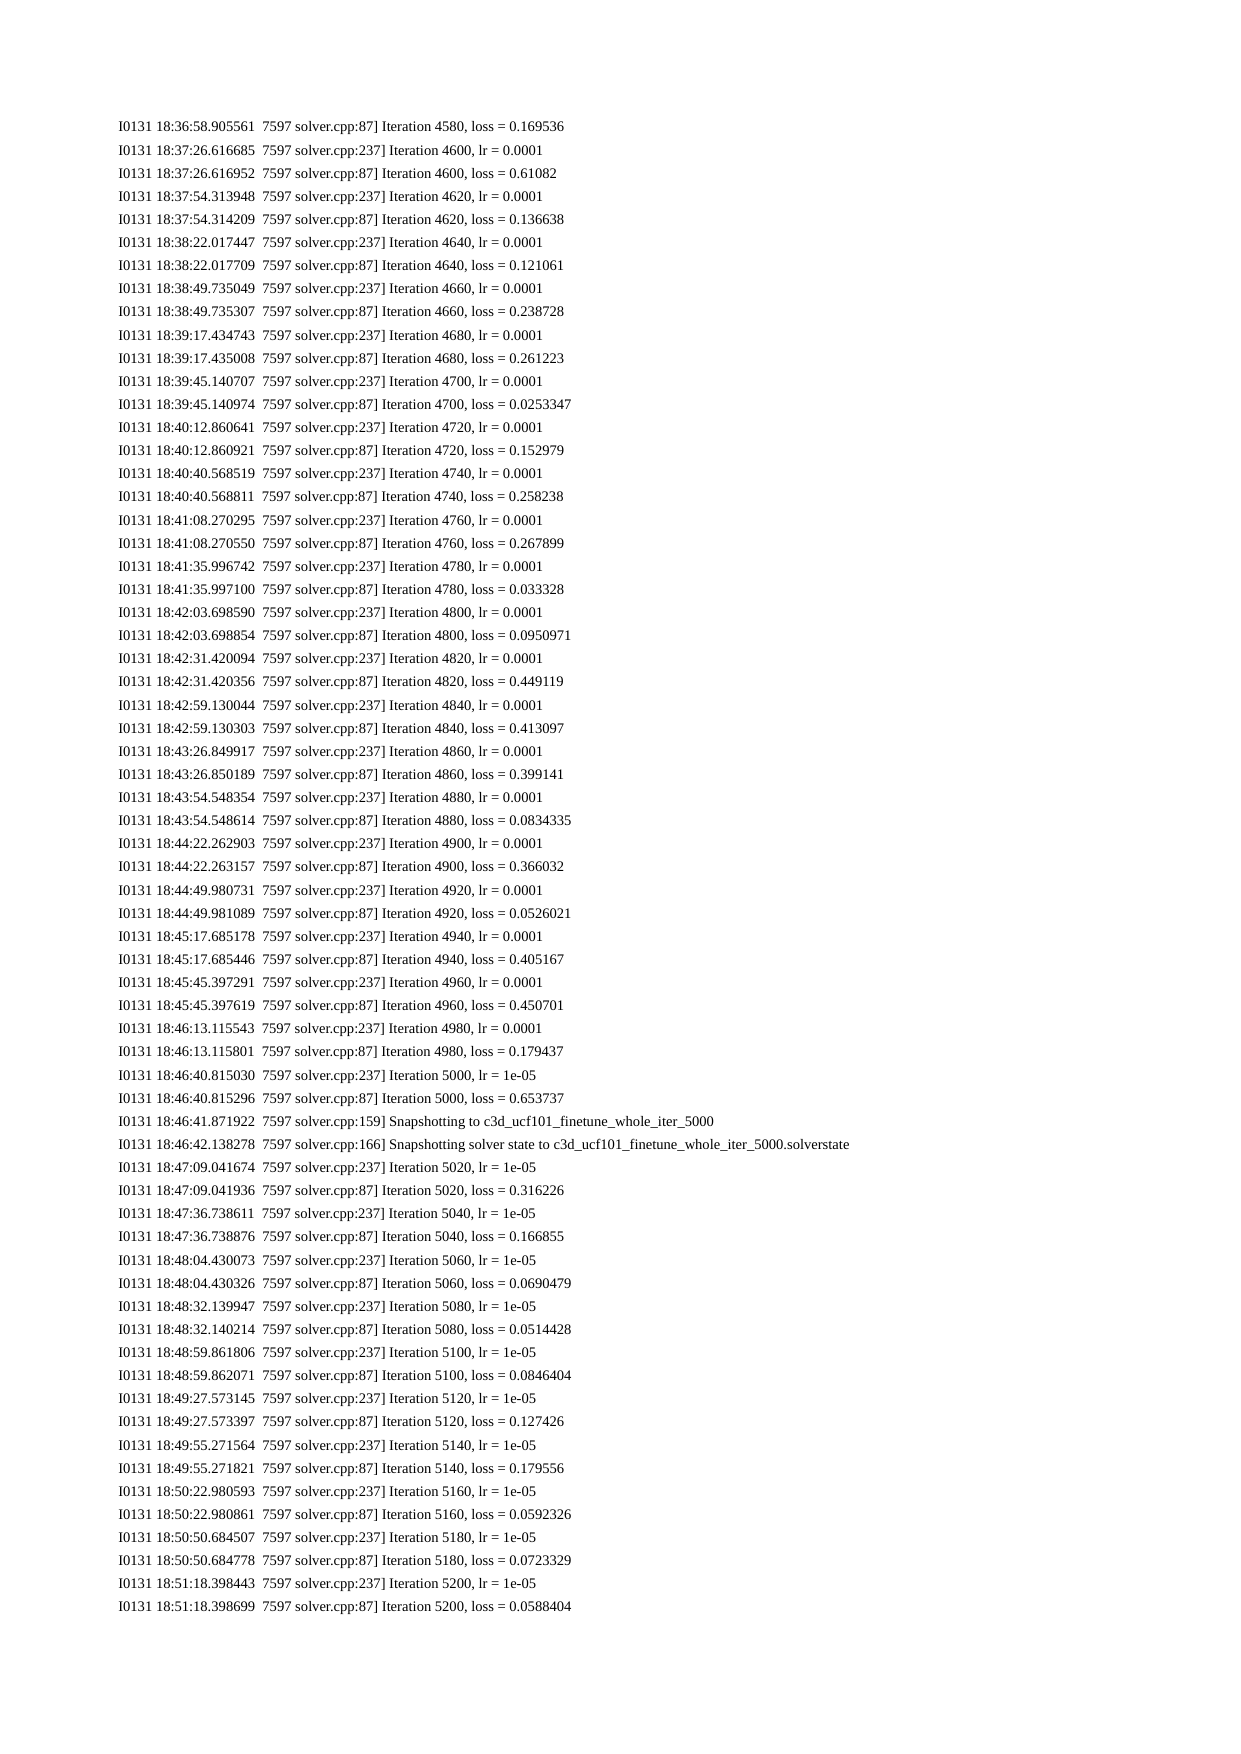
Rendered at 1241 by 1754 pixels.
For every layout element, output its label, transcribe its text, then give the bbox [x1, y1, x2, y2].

text I0131 18:46:13.115801 7597 solver.cpp:87] Iteration 4980, loss = 0.179437 [118, 1043, 1122, 1060]
text I0131 18:40:12.860921 7597 solver.cpp:87] Iteration 4720, loss = 0.152979 [118, 442, 1122, 459]
text I0131 18:39:45.140707 7597 solver.cpp:237] Iteration 4700, lr = 0.0001 [118, 372, 1122, 389]
text I0131 18:46:41.871922 7597 solver.cpp:159] Snapshotting to c3d_ucf101_finetune_whole_iter_5000 [118, 1112, 1122, 1129]
text I0131 18:45:17.685178 7597 solver.cpp:237] Iteration 4940, lr = 0.0001 [118, 927, 1122, 944]
text I0131 18:46:40.815030 7597 solver.cpp:237] Iteration 5000, lr = 1e-05 [118, 1066, 1122, 1083]
text I0131 18:48:04.430073 7597 solver.cpp:237] Iteration 5060, lr = 1e-05 [118, 1251, 1122, 1268]
text I0131 18:50:50.684507 7597 solver.cpp:237] Iteration 5180, lr = 1e-05 [118, 1529, 1122, 1546]
text I0131 18:48:32.139947 7597 solver.cpp:237] Iteration 5080, lr = 1e-05 [118, 1297, 1122, 1314]
text I0131 18:43:54.548354 7597 solver.cpp:237] Iteration 4880, lr = 0.0001 [118, 789, 1122, 806]
text I0131 18:42:03.698854 7597 solver.cpp:87] Iteration 4800, loss = 0.0950971 [118, 627, 1122, 644]
text I0131 18:44:49.980731 7597 solver.cpp:237] Iteration 4920, lr = 0.0001 [118, 881, 1122, 898]
text I0131 18:38:22.017447 7597 solver.cpp:237] Iteration 4640, lr = 0.0001 [118, 234, 1122, 251]
text I0131 18:39:17.434743 7597 solver.cpp:237] Iteration 4680, lr = 0.0001 [118, 326, 1122, 343]
text I0131 18:47:36.738876 7597 solver.cpp:87] Iteration 5040, loss = 0.166855 [118, 1228, 1122, 1245]
text I0131 18:38:49.735049 7597 solver.cpp:237] Iteration 4660, lr = 0.0001 [118, 280, 1122, 297]
text I0131 18:38:49.735307 7597 solver.cpp:87] Iteration 4660, loss = 0.238728 [118, 303, 1122, 320]
text I0131 18:37:26.616952 7597 solver.cpp:87] Iteration 4600, loss = 0.61082 [118, 164, 1122, 181]
text I0131 18:49:55.271821 7597 solver.cpp:87] Iteration 5140, loss = 0.179556 [118, 1459, 1122, 1476]
text I0131 18:41:08.270295 7597 solver.cpp:237] Iteration 4760, lr = 0.0001 [118, 511, 1122, 528]
text I0131 18:36:58.905561 7597 solver.cpp:87] Iteration 4580, loss = 0.169536 [118, 118, 1122, 135]
text I0131 18:42:59.130303 7597 solver.cpp:87] Iteration 4840, loss = 0.413097 [118, 719, 1122, 736]
text I0131 18:48:59.861806 7597 solver.cpp:237] Iteration 5100, lr = 1e-05 [118, 1344, 1122, 1361]
text I0131 18:49:27.573145 7597 solver.cpp:237] Iteration 5120, lr = 1e-05 [118, 1390, 1122, 1407]
text I0131 18:42:03.698590 7597 solver.cpp:237] Iteration 4800, lr = 0.0001 [118, 604, 1122, 621]
text I0131 18:44:49.981089 7597 solver.cpp:87] Iteration 4920, loss = 0.0526021 [118, 904, 1122, 921]
text I0131 18:42:31.420356 7597 solver.cpp:87] Iteration 4820, loss = 0.449119 [118, 673, 1122, 690]
text I0131 18:45:45.397291 7597 solver.cpp:237] Iteration 4960, lr = 0.0001 [118, 974, 1122, 991]
text I0131 18:40:40.568519 7597 solver.cpp:237] Iteration 4740, lr = 0.0001 [118, 465, 1122, 482]
text I0131 18:39:45.140974 7597 solver.cpp:87] Iteration 4700, loss = 0.0253347 [118, 396, 1122, 412]
text I0131 18:45:17.685446 7597 solver.cpp:87] Iteration 4940, loss = 0.405167 [118, 951, 1122, 967]
text I0131 18:49:55.271564 7597 solver.cpp:237] Iteration 5140, lr = 1e-05 [118, 1436, 1122, 1453]
text I0131 18:41:35.997100 7597 solver.cpp:87] Iteration 4780, loss = 0.033328 [118, 581, 1122, 597]
text I0131 18:43:54.548614 7597 solver.cpp:87] Iteration 4880, loss = 0.0834335 [118, 812, 1122, 829]
text I0131 18:42:31.420094 7597 solver.cpp:237] Iteration 4820, lr = 0.0001 [118, 650, 1122, 667]
text I0131 18:47:09.041936 7597 solver.cpp:87] Iteration 5020, loss = 0.316226 [118, 1182, 1122, 1199]
text I0131 18:42:59.130044 7597 solver.cpp:237] Iteration 4840, lr = 0.0001 [118, 696, 1122, 713]
text I0131 18:41:35.996742 7597 solver.cpp:237] Iteration 4780, lr = 0.0001 [118, 557, 1122, 574]
text I0131 18:43:26.849917 7597 solver.cpp:237] Iteration 4860, lr = 0.0001 [118, 742, 1122, 759]
text I0131 18:49:27.573397 7597 solver.cpp:87] Iteration 5120, loss = 0.127426 [118, 1413, 1122, 1430]
text I0131 18:39:17.435008 7597 solver.cpp:87] Iteration 4680, loss = 0.261223 [118, 349, 1122, 366]
text I0131 18:38:22.017709 7597 solver.cpp:87] Iteration 4640, loss = 0.121061 [118, 257, 1122, 274]
text I0131 18:40:12.860641 7597 solver.cpp:237] Iteration 4720, lr = 0.0001 [118, 419, 1122, 436]
text I0131 18:48:59.862071 7597 solver.cpp:87] Iteration 5100, loss = 0.0846404 [118, 1367, 1122, 1384]
text I0131 18:51:18.398699 7597 solver.cpp:87] Iteration 5200, loss = 0.0588404 [118, 1598, 1122, 1615]
text I0131 18:46:40.815296 7597 solver.cpp:87] Iteration 5000, loss = 0.653737 [118, 1089, 1122, 1106]
text I0131 18:43:26.850189 7597 solver.cpp:87] Iteration 4860, loss = 0.399141 [118, 766, 1122, 782]
text I0131 18:45:45.397619 7597 solver.cpp:87] Iteration 4960, loss = 0.450701 [118, 997, 1122, 1014]
text I0131 18:50:22.980861 7597 solver.cpp:87] Iteration 5160, loss = 0.0592326 [118, 1506, 1122, 1522]
text I0131 18:46:42.138278 7597 solver.cpp:166] Snapshotting solver state to c3d_ucf101_finetune_whole_iter_5000.solverstate [118, 1136, 1122, 1152]
text I0131 18:40:40.568811 7597 solver.cpp:87] Iteration 4740, loss = 0.258238 [118, 488, 1122, 505]
text I0131 18:41:08.270550 7597 solver.cpp:87] Iteration 4760, loss = 0.267899 [118, 534, 1122, 551]
text I0131 18:48:32.140214 7597 solver.cpp:87] Iteration 5080, loss = 0.0514428 [118, 1321, 1122, 1337]
text I0131 18:37:54.313948 7597 solver.cpp:237] Iteration 4620, lr = 0.0001 [118, 187, 1122, 204]
text I0131 18:50:22.980593 7597 solver.cpp:237] Iteration 5160, lr = 1e-05 [118, 1482, 1122, 1499]
text I0131 18:37:54.314209 7597 solver.cpp:87] Iteration 4620, loss = 0.136638 [118, 211, 1122, 227]
text I0131 18:44:22.263157 7597 solver.cpp:87] Iteration 4900, loss = 0.366032 [118, 858, 1122, 875]
text I0131 18:44:22.262903 7597 solver.cpp:237] Iteration 4900, lr = 0.0001 [118, 835, 1122, 852]
text I0131 18:50:50.684778 7597 solver.cpp:87] Iteration 5180, loss = 0.0723329 [118, 1552, 1122, 1569]
text I0131 18:47:09.041674 7597 solver.cpp:237] Iteration 5020, lr = 1e-05 [118, 1159, 1122, 1176]
text I0131 18:51:18.398443 7597 solver.cpp:237] Iteration 5200, lr = 1e-05 [118, 1575, 1122, 1592]
text I0131 18:46:13.115543 7597 solver.cpp:237] Iteration 4980, lr = 0.0001 [118, 1020, 1122, 1037]
text I0131 18:47:36.738611 7597 solver.cpp:237] Iteration 5040, lr = 1e-05 [118, 1205, 1122, 1222]
text I0131 18:48:04.430326 7597 solver.cpp:87] Iteration 5060, loss = 0.0690479 [118, 1274, 1122, 1291]
text I0131 18:37:26.616685 7597 solver.cpp:237] Iteration 4600, lr = 0.0001 [118, 141, 1122, 158]
